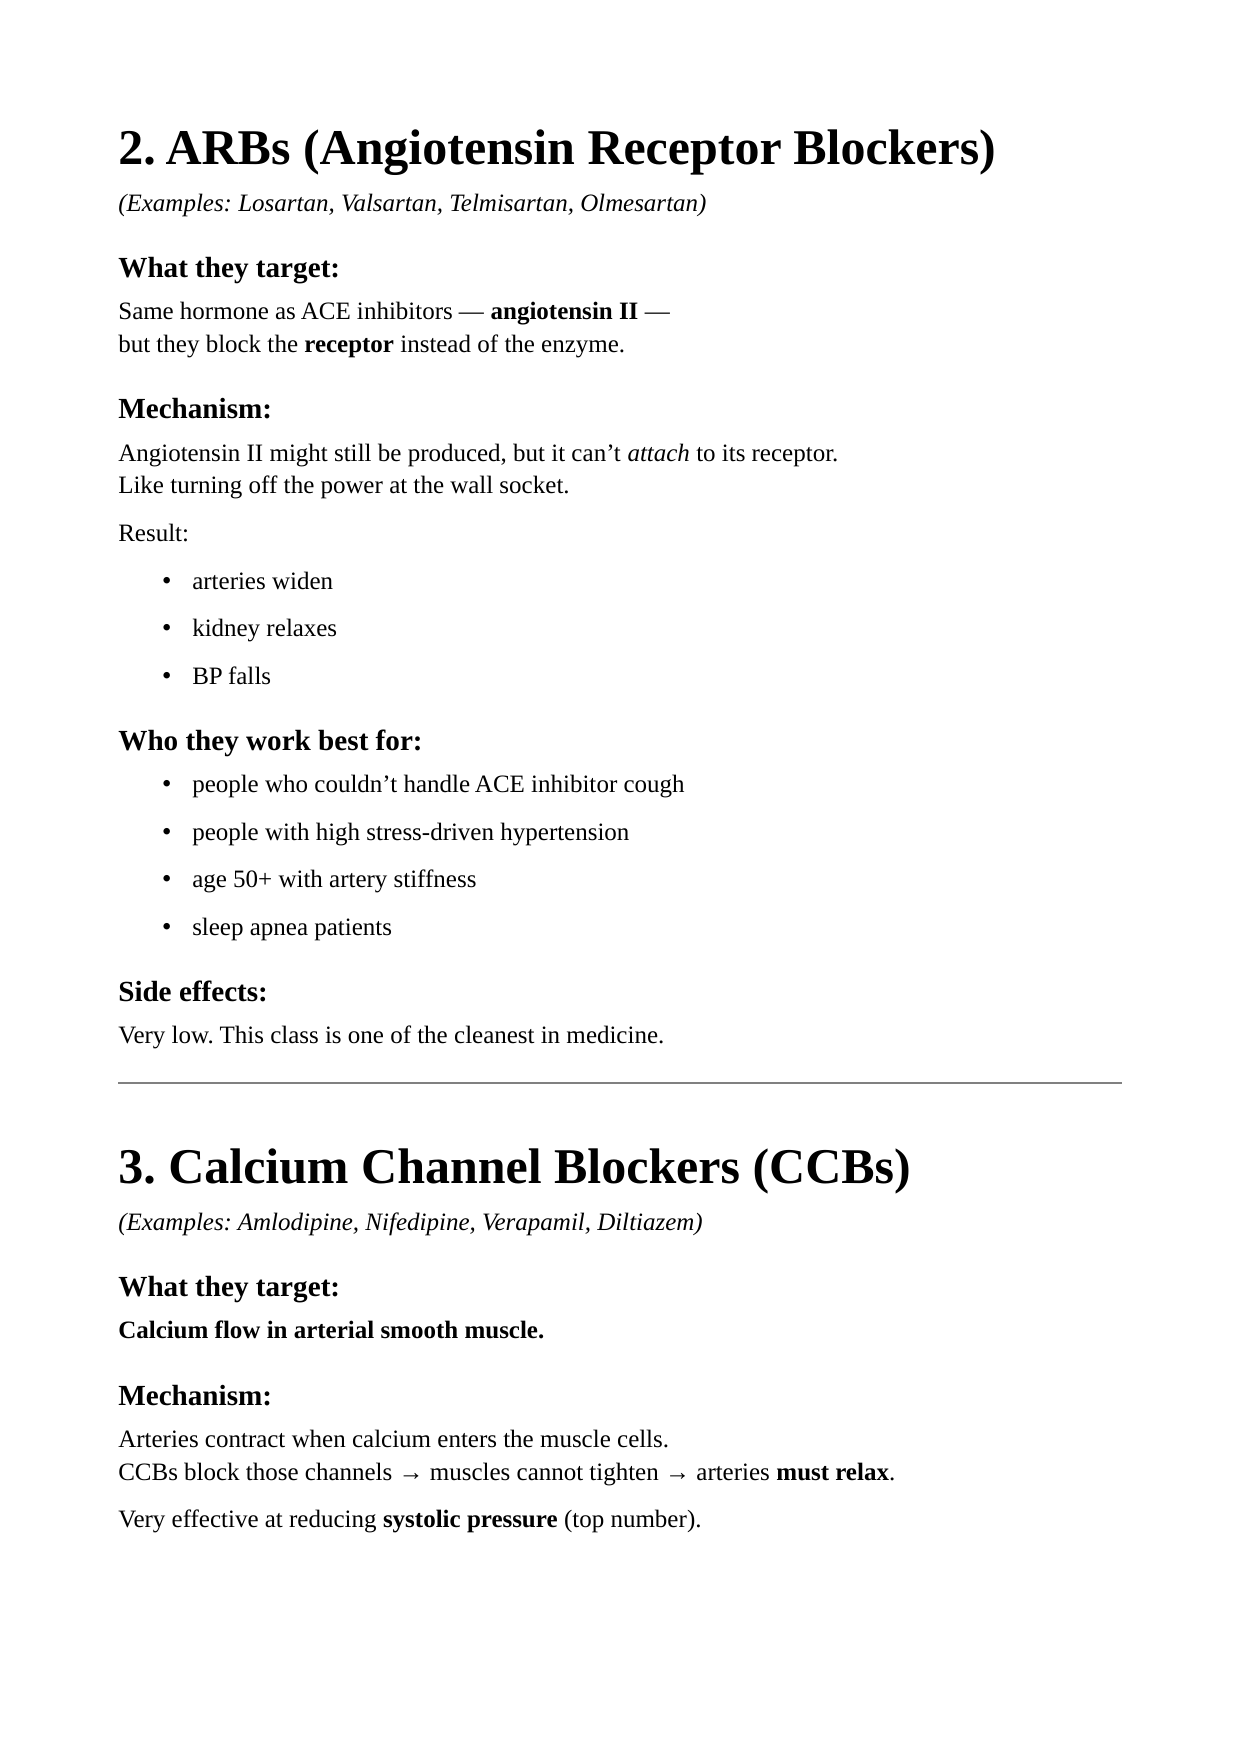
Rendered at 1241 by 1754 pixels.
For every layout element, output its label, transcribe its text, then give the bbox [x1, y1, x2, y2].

list people with high stress-driven hypertension [162, 817, 1122, 846]
text Very effective at reducing systolic pressure (top number). [118, 1504, 1122, 1533]
subtitle Side effects: [118, 974, 1122, 1008]
subtitle Mechanism: [118, 392, 1122, 425]
list people who couldn’t handle ACE inhibitor cough [162, 769, 1122, 798]
text Very low. This class is one of the cleanest in medicine. [118, 1020, 1122, 1049]
list sleep apnea patients [162, 912, 1122, 941]
text Same hormone as ACE inhibitors — angiotensin II — but they block the receptor instead of the enzyme. [118, 296, 1122, 358]
subtitle Mechanism: [118, 1378, 1122, 1411]
list BP falls [162, 661, 1122, 690]
subtitle What they target: [118, 250, 1122, 284]
list kidney relaxes [162, 613, 1122, 642]
text Result: [118, 518, 1122, 547]
text (Examples: Losartan, Valsartan, Telmisartan, Olmesartan) [118, 188, 1122, 217]
list arteries widen [162, 566, 1122, 594]
text (Examples: Amlodipine, Nifedipine, Verapamil, Diltiazem) [118, 1207, 1122, 1236]
text Arteries contract when calcium enters the muscle cells. CCBs block those channels → muscles cannot tighten → arteries must relax. [118, 1424, 1122, 1485]
text Calcium flow in arterial smooth muscle. [118, 1315, 1122, 1344]
subtitle 2. ARBs (Angiotensin Receptor Blockers) [118, 118, 1122, 176]
subtitle 3. Calcium Channel Blockers (CCBs) [118, 1137, 1122, 1195]
subtitle What they target: [118, 1269, 1122, 1303]
list age 50+ with artery stiffness [162, 864, 1122, 893]
subtitle Who they work best for: [118, 723, 1122, 757]
text Angiotensin II might still be produced, but it can’t attach to its receptor. Like turning off the power at the wall socket. [118, 438, 1122, 499]
